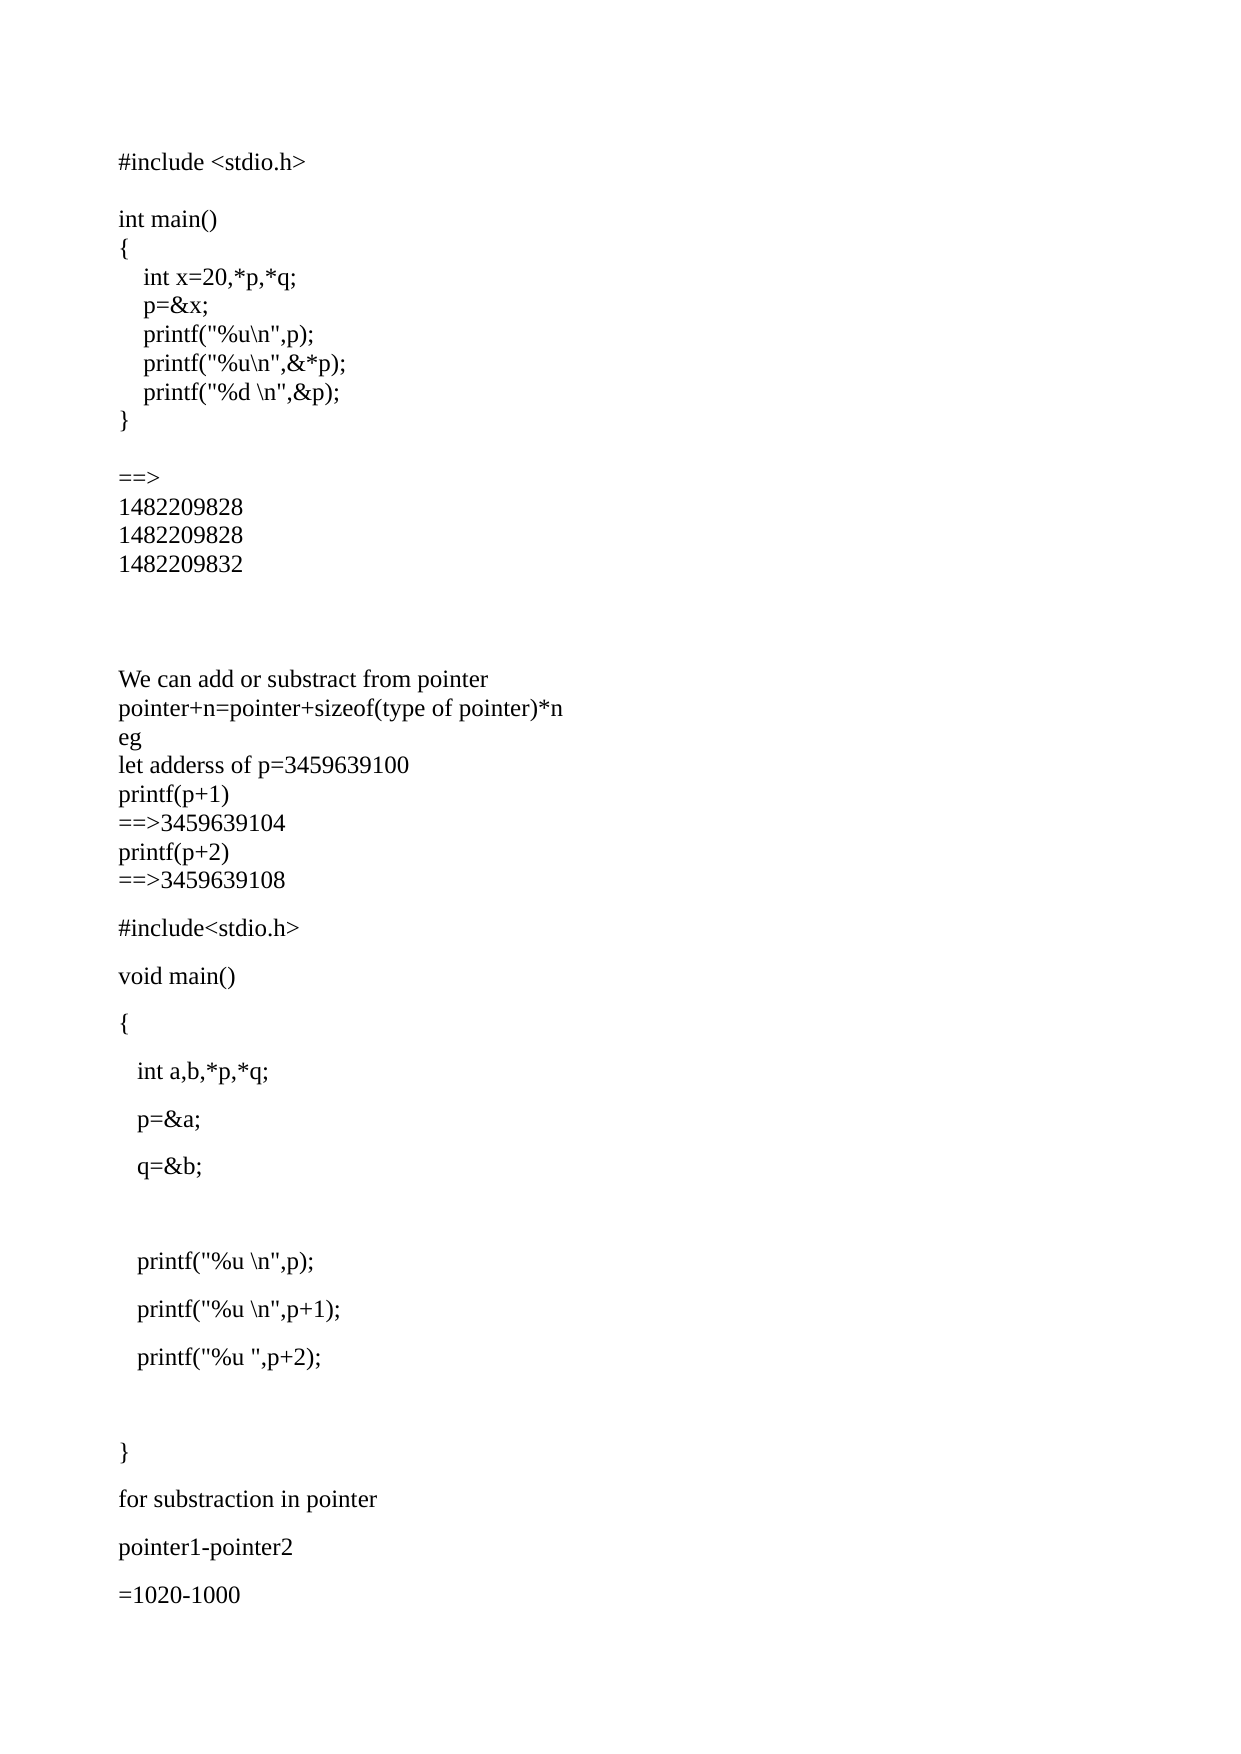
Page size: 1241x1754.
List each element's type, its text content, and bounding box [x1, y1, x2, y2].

text } [118, 1437, 1122, 1466]
text void main() [118, 961, 1122, 989]
text eg [118, 722, 1122, 751]
text printf(p+1) [118, 779, 1122, 808]
text pointer1-pointer2 [118, 1532, 1122, 1561]
text 1482209828 [118, 492, 1122, 521]
text 1482209828 [118, 521, 1122, 549]
text { [118, 233, 1122, 262]
text We can add or substract from pointer [118, 664, 1122, 693]
text printf("%u \n",p+1); [118, 1294, 1122, 1323]
text #include <stdio.h> [118, 147, 1122, 176]
text printf("%d \n",&p); [118, 377, 1122, 406]
text { [118, 1008, 1122, 1037]
text ==> [118, 463, 1122, 492]
text 1482209832 [118, 549, 1122, 578]
text p=&x; [118, 291, 1122, 319]
text ==>3459639104 [118, 808, 1122, 837]
text for substraction in pointer [118, 1484, 1122, 1513]
text printf("%u\n",p); [118, 319, 1122, 348]
text printf("%u \n",p); [118, 1246, 1122, 1275]
text #include<stdio.h> [118, 913, 1122, 942]
text let adderss of p=3459639100 [118, 751, 1122, 779]
text int x=20,*p,*q; [118, 262, 1122, 291]
text printf("%u ",p+2); [118, 1342, 1122, 1370]
text } [118, 406, 1122, 434]
text printf("%u\n",&*p); [118, 348, 1122, 377]
text int a,b,*p,*q; [118, 1056, 1122, 1085]
text int main() [118, 204, 1122, 233]
text q=&b; [118, 1151, 1122, 1180]
text p=&a; [118, 1104, 1122, 1132]
text pointer+n=pointer+sizeof(type of pointer)*n [118, 693, 1122, 722]
text printf(p+2) [118, 837, 1122, 866]
text ==>3459639108 [118, 866, 1122, 894]
text =1020-1000 [118, 1580, 1122, 1608]
